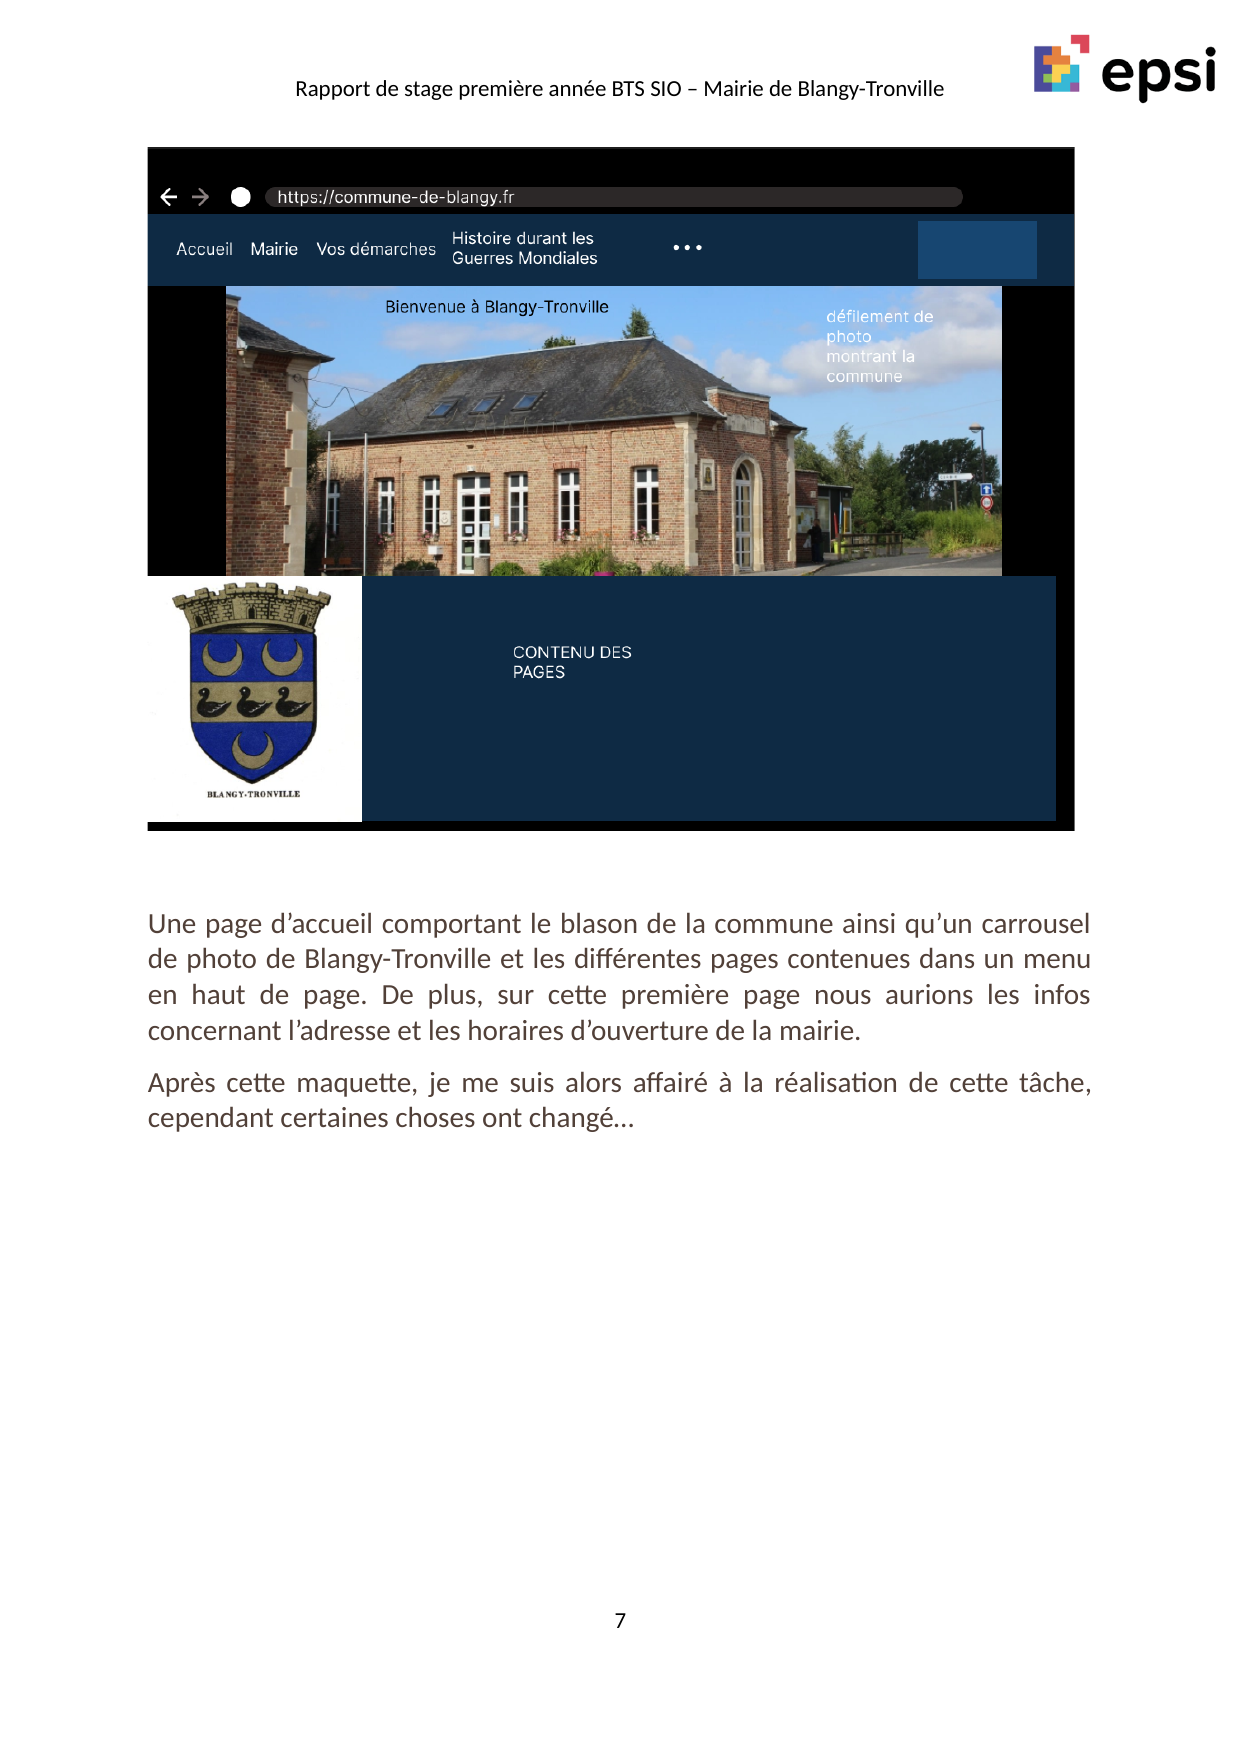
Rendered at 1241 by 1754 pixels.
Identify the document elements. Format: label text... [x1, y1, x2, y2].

text Une page d’accueil comportant le blason de la commune ainsi qu’un carrousel de photo de Blangy-Tronville et les différentes pages contenues dans un menu en haut de page. De plus, sur cette première page nous aurions les infos concernant l’adresse et les horaires d’ouverture de la mairie. [148, 905, 1093, 1047]
text Après cette maquette, je me suis alors affairé à la réalisation de cette tâche, cependant certaines choses ont changé… [148, 1064, 1093, 1135]
